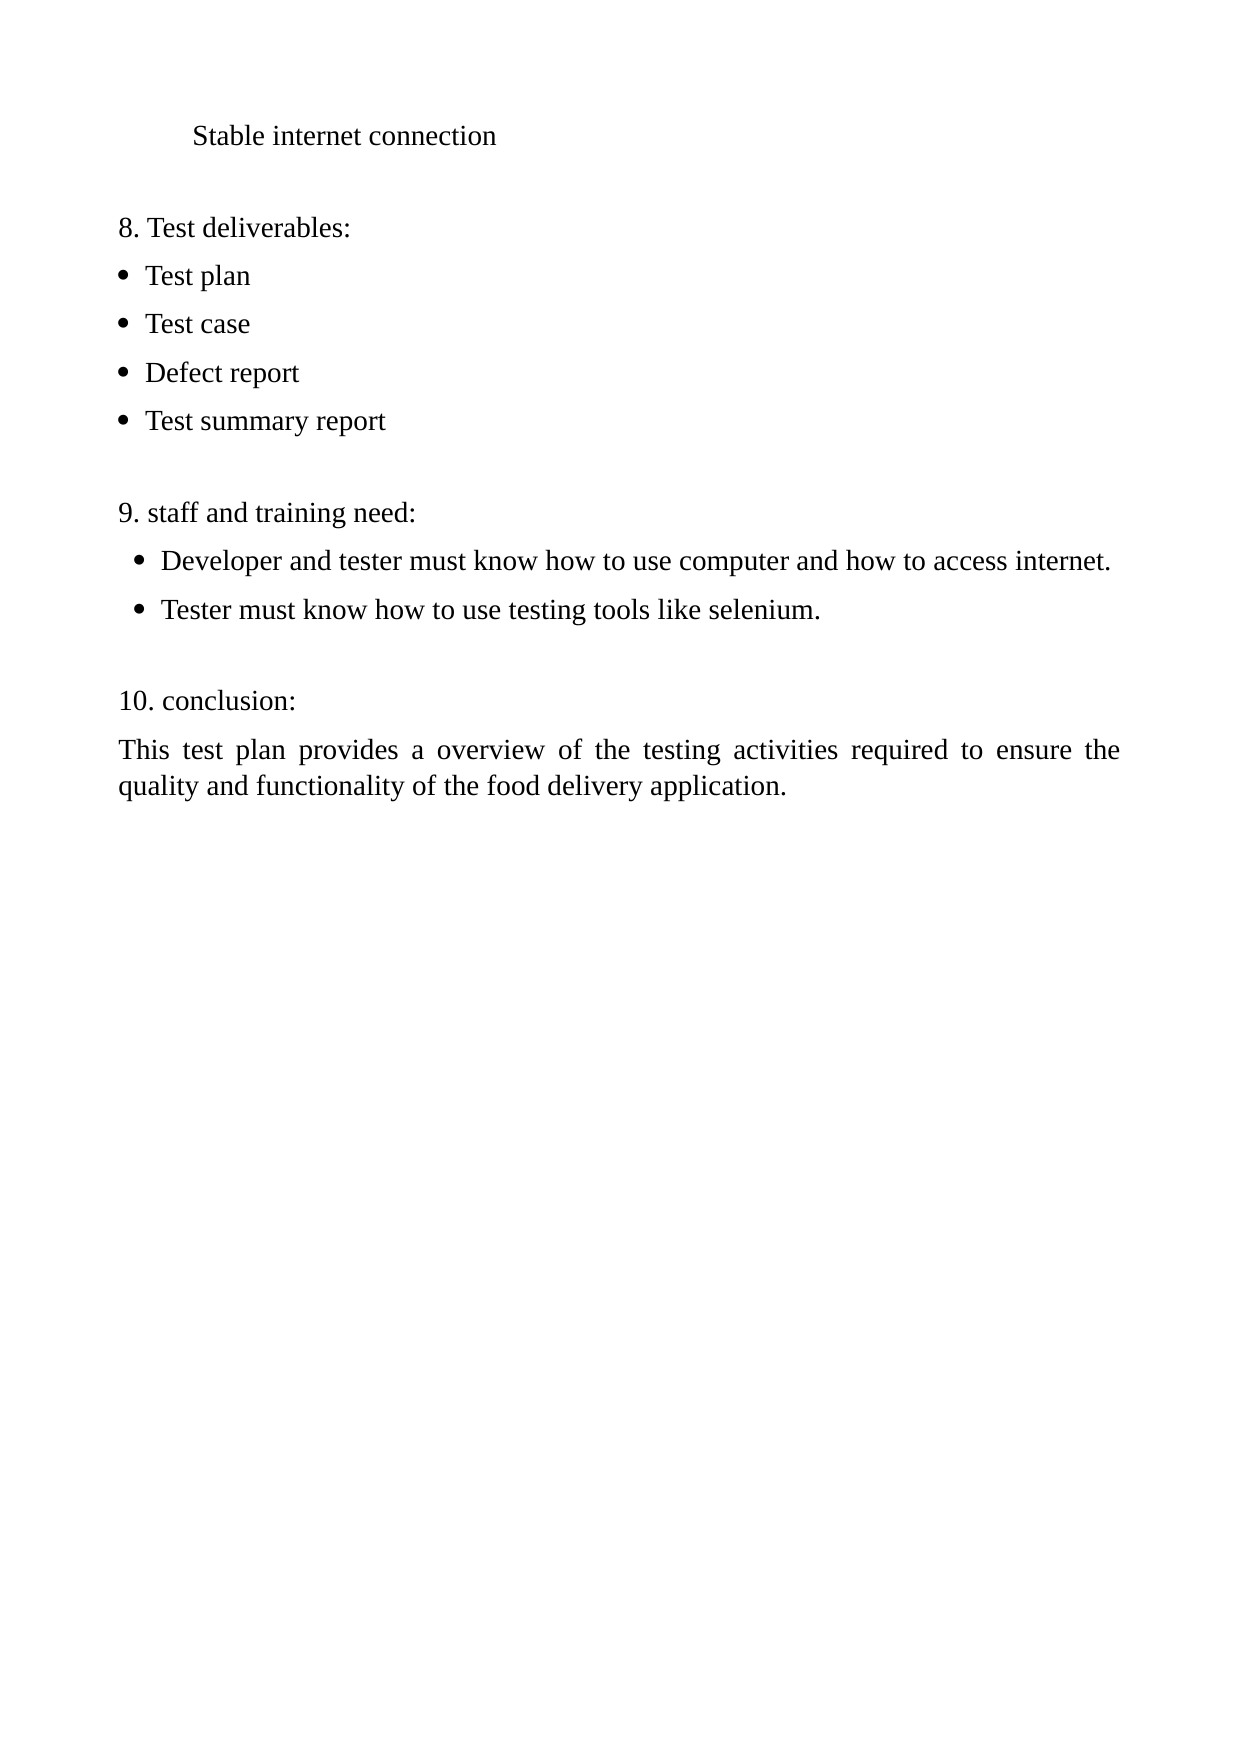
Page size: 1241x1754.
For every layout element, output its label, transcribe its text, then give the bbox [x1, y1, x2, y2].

text Stable internet connection [118, 118, 1122, 152]
text · Developer and tester must know how to use computer and how to access internet. [97, 543, 1122, 577]
text · Tester must know how to use testing tools like selenium. [97, 592, 1122, 625]
text · Test summary report [118, 403, 1122, 437]
text This test plan provides a overview of the testing activities required to ensure the quality and functionality of the food delivery application. [118, 732, 1122, 801]
text 9. staff and training need: [118, 495, 1122, 528]
text 10. conclusion: [118, 683, 1122, 717]
text · Test plan [118, 258, 1122, 292]
text 8. Test deliverables: [118, 210, 1122, 243]
text · Defect report [118, 355, 1122, 388]
text · Test case [118, 306, 1122, 340]
